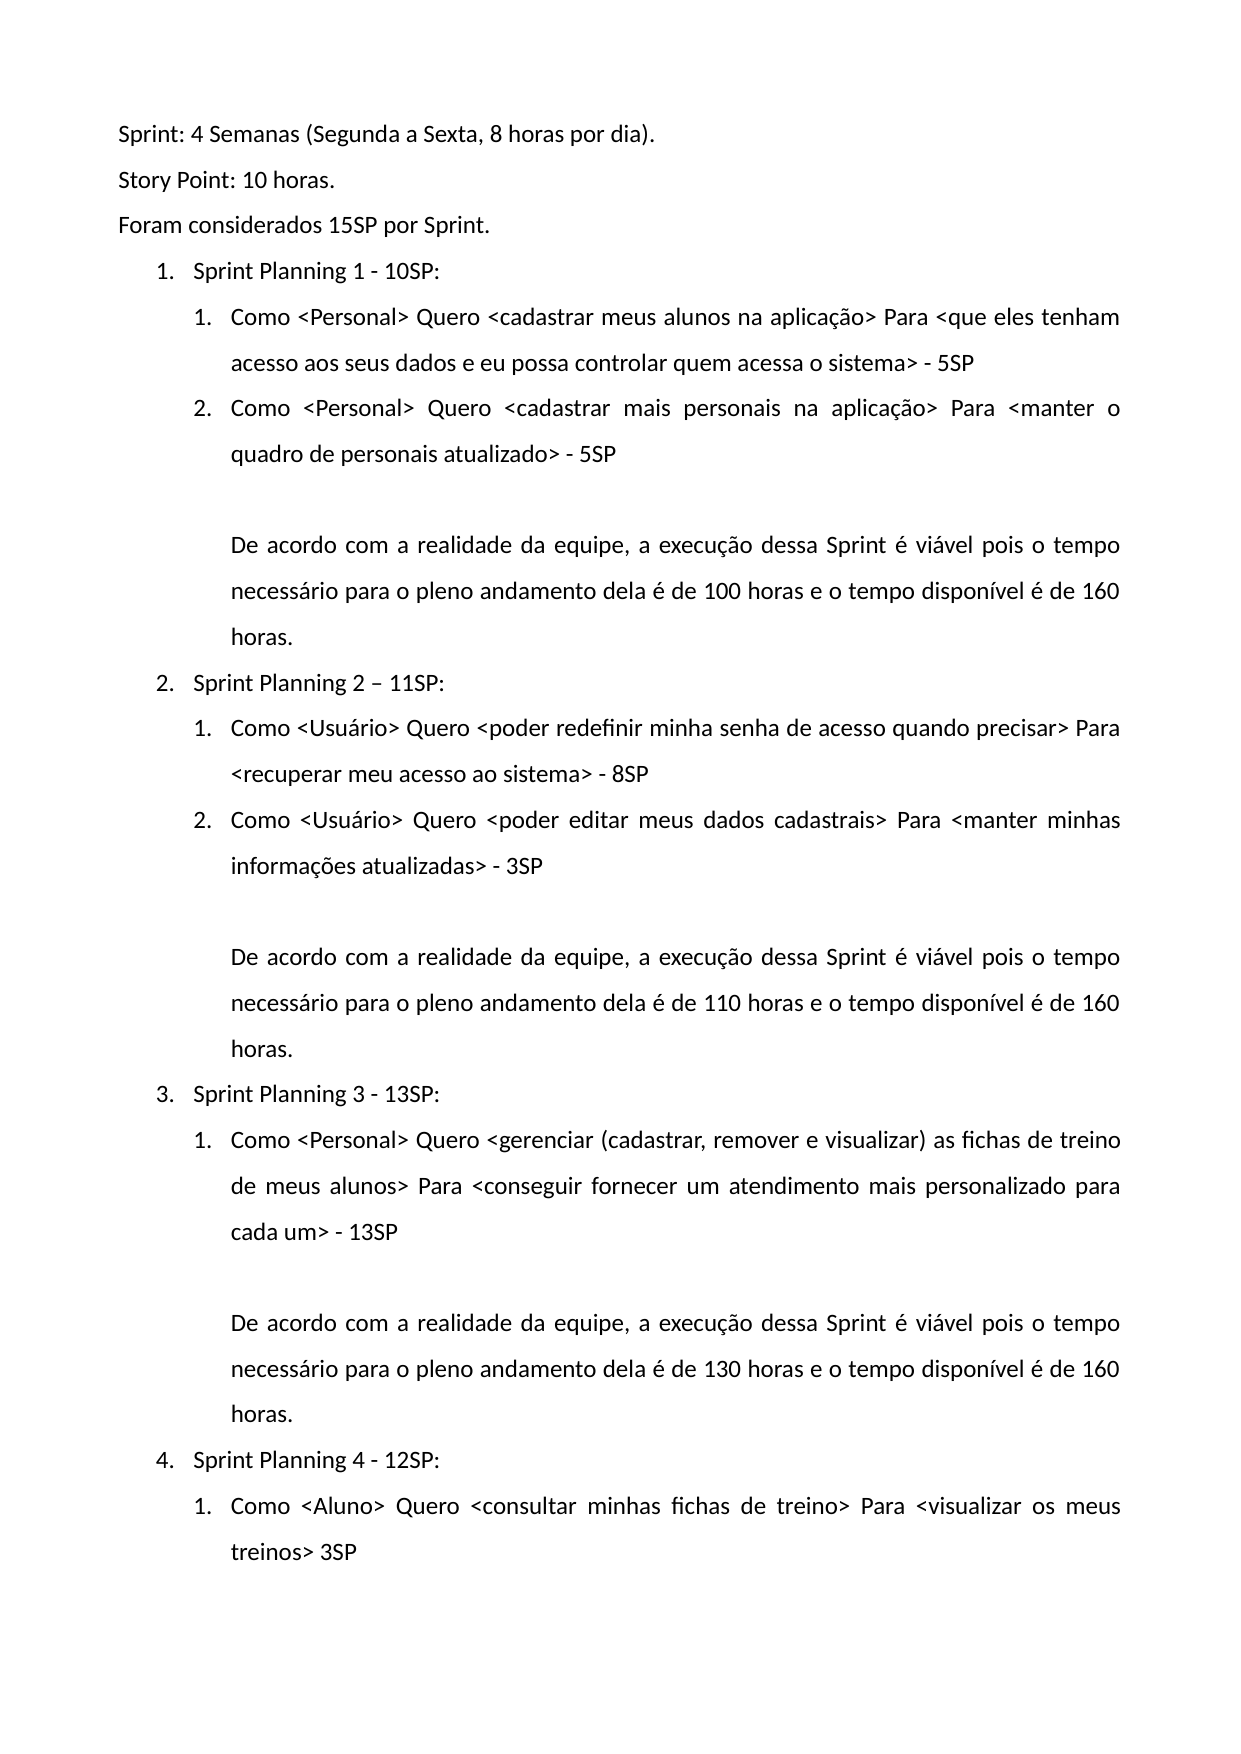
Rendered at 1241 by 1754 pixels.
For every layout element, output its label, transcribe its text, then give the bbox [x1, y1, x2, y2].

list De acordo com a realidade da equipe, a execução dessa Sprint é viável pois o tempo necessário para o pleno andamento dela é de 100 horas e o tempo disponível é de 160 horas. [193, 530, 1122, 652]
list Como <Usuário> Quero <poder redefinir minha senha de acesso quando precisar> Para <recuperar meu acesso ao sistema> - 8SP [193, 713, 1122, 789]
text Story Point: 10 horas. [118, 164, 1122, 194]
list Como <Personal> Quero <cadastrar meus alunos na aplicação> Para <que eles tenham acesso aos seus dados e eu possa controlar quem acessa o sistema> - 5SP [193, 301, 1122, 377]
text Foram considerados 15SP por Sprint. [118, 209, 1122, 240]
list Como <Personal> Quero <gerenciar (cadastrar, remover e visualizar) as fichas de treino de meus alunos> Para <conseguir fornecer um atendimento mais personalizado para cada um> - 13SP [193, 1124, 1122, 1246]
list Sprint Planning 4 - 12SP: [156, 1444, 1122, 1475]
list Como <Usuário> Quero <poder editar meus dados cadastrais> Para <manter minhas informações atualizadas> - 3SP [193, 804, 1122, 880]
list Sprint Planning 3 - 13SP: [156, 1078, 1122, 1109]
list Sprint Planning 1 - 10SP: [156, 255, 1122, 286]
list Como <Personal> Quero <cadastrar mais personais na aplicação> Para <manter o quadro de personais atualizado> - 5SP [193, 392, 1122, 469]
list Como <Aluno> Quero <consultar minhas fichas de treino> Para <visualizar os meus treinos> 3SP [193, 1490, 1122, 1566]
list Sprint Planning 2 – 11SP: [156, 667, 1122, 697]
list De acordo com a realidade da equipe, a execução dessa Sprint é viável pois o tempo necessário para o pleno andamento dela é de 130 horas e o tempo disponível é de 160 horas. [193, 1307, 1122, 1429]
list De acordo com a realidade da equipe, a execução dessa Sprint é viável pois o tempo necessário para o pleno andamento dela é de 110 horas e o tempo disponível é de 160 horas. [193, 941, 1122, 1063]
text Sprint: 4 Semanas (Segunda a Sexta, 8 horas por dia). [118, 118, 1122, 149]
